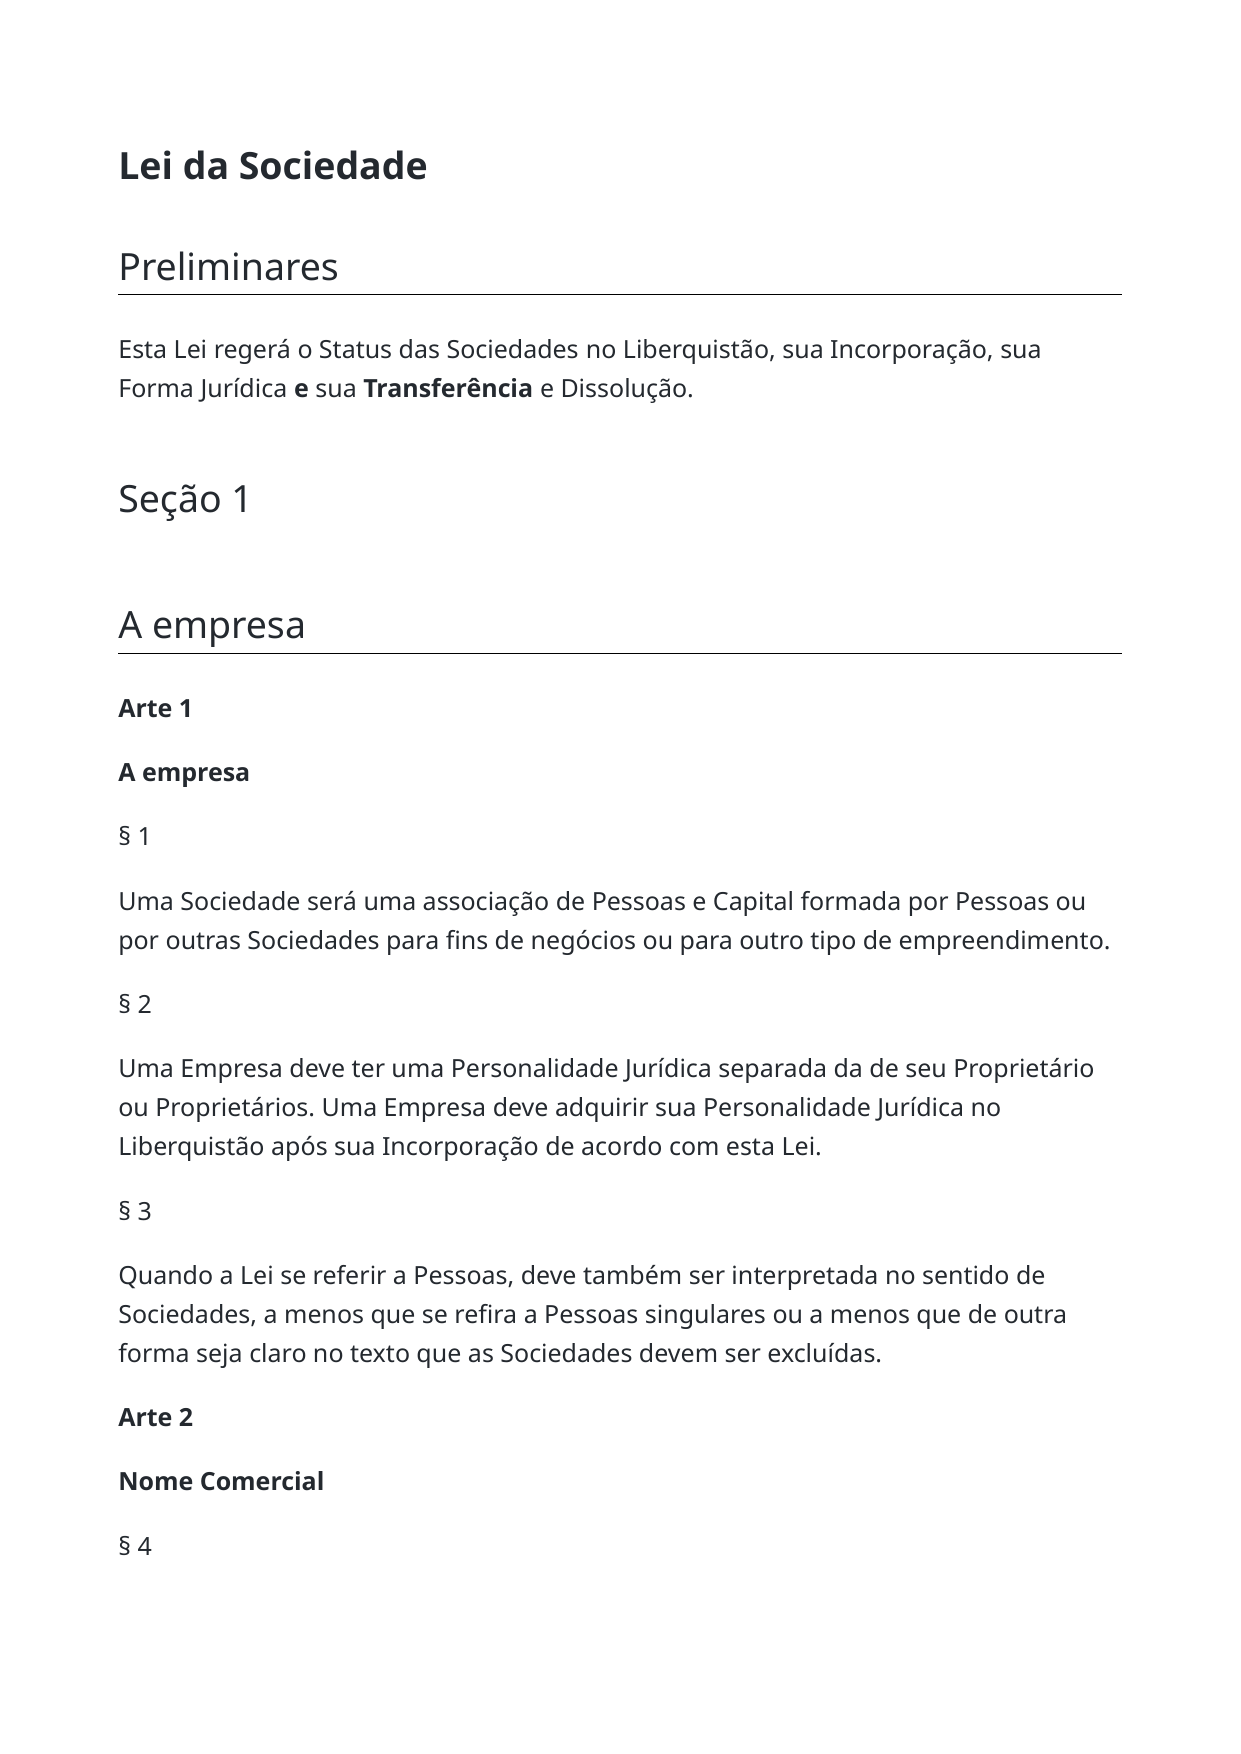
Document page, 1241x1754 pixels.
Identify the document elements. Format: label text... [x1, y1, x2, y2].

text Arte 1 [118, 691, 1122, 725]
text § 1 [118, 819, 1122, 853]
text Nome Comercial [118, 1464, 1122, 1498]
text Arte 2 [118, 1400, 1122, 1434]
subtitle Lei da Sociedade [118, 139, 1122, 190]
text Uma Empresa deve ter uma Personalidade Jurídica separada da de seu Proprietário ou Proprietários. Uma Empresa deve adquirir sua Personalidade Jurídica no Liberquistão após sua Incorporação de acordo com esta Lei. [118, 1051, 1122, 1163]
subtitle Seção 1 [118, 473, 1122, 524]
text § 3 [118, 1193, 1122, 1227]
text § 2 [118, 986, 1122, 1021]
text § 4 [118, 1528, 1122, 1562]
subtitle A empresa [118, 599, 1122, 653]
subtitle Preliminares [118, 240, 1122, 294]
text Esta Lei regerá o Status das Sociedades no Liberquistão, sua Incorporação, sua Forma Jurídica e sua Transferência e Dissolução. [118, 332, 1122, 405]
text Uma Sociedade será uma associação de Pessoas e Capital formada por Pessoas ou por outras Sociedades para fins de negócios ou para outro tipo de empreendimento. [118, 883, 1122, 956]
text A empresa [118, 755, 1122, 789]
text Quando a Lei se referir a Pessoas, deve também ser interpretada no sentido de Sociedades, a menos que se refira a Pessoas singulares ou a menos que de outra forma seja claro no texto que as Sociedades devem ser excluídas. [118, 1257, 1122, 1370]
